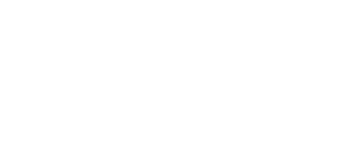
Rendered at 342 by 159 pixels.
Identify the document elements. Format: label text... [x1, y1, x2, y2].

table_cell Oferta Efectivo: <formatLang(precio_oferta, company.party.lang, currency=company.currency)> [8, 3, 171, 63]
table_cell </if> [8, 63, 171, 85]
table_cell [171, 63, 334, 85]
text </for> [7, 102, 334, 119]
table_cell [171, 3, 334, 63]
